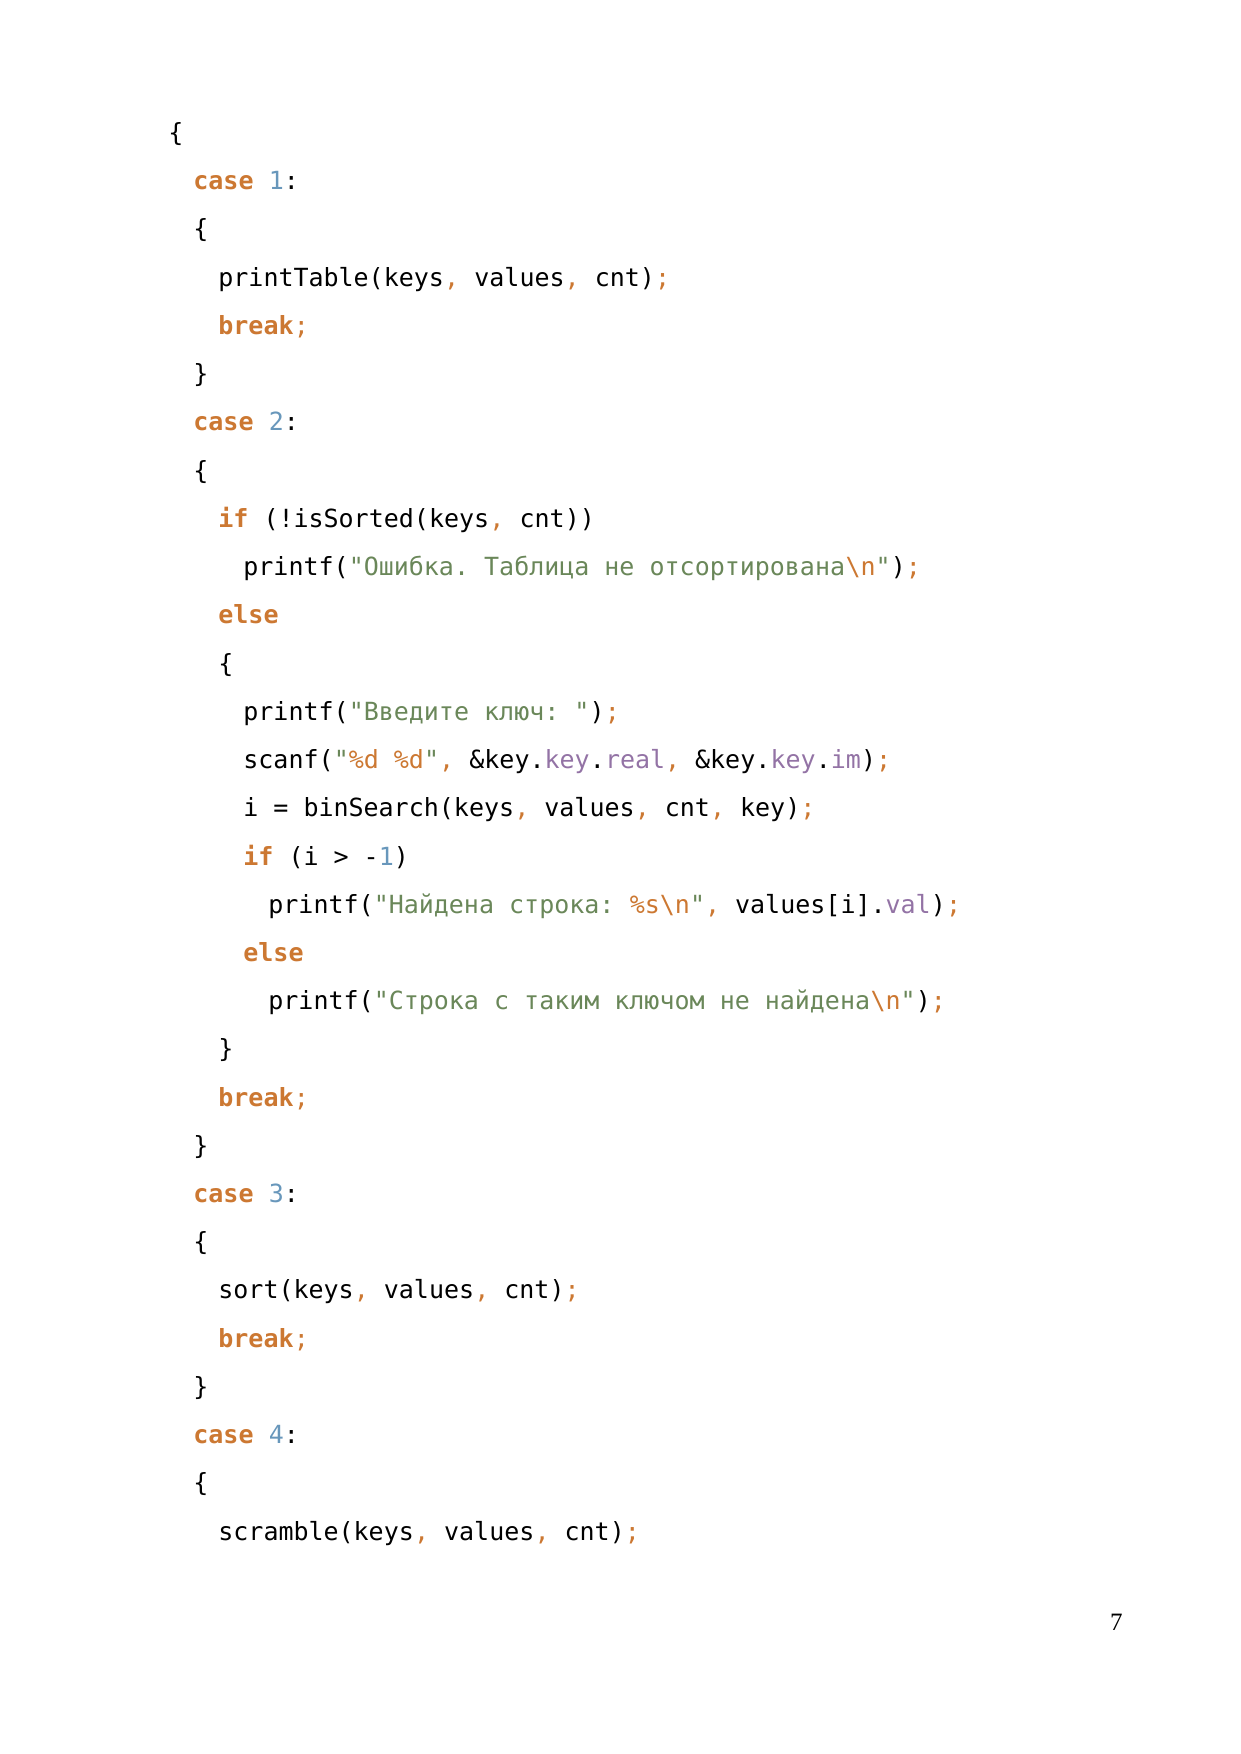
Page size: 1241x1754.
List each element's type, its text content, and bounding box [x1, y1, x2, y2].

text { [118, 649, 1122, 678]
text scramble(keys, values, cnt); [118, 1517, 1122, 1546]
text { [118, 456, 1122, 485]
text { [118, 1468, 1122, 1498]
text } [118, 359, 1122, 388]
text case 4: [118, 1420, 1122, 1449]
text case 1: [118, 166, 1122, 196]
text { [118, 1227, 1122, 1257]
text printf("Найдена строка: %s\n", values[i].val); [118, 890, 1122, 919]
text { [118, 214, 1122, 244]
text printTable(keys, values, cnt); [118, 263, 1122, 292]
text printf("Введите ключ: "); [118, 697, 1122, 726]
text break; [118, 1324, 1122, 1353]
text } [118, 1131, 1122, 1160]
text case 2: [118, 407, 1122, 437]
text } [118, 1372, 1122, 1401]
text { [118, 118, 1122, 147]
text sort(keys, values, cnt); [118, 1276, 1122, 1305]
text if (i > -1) [118, 842, 1122, 871]
text scanf("%d %d", &key.key.real, &key.key.im); [118, 745, 1122, 774]
text break; [118, 1083, 1122, 1112]
text else [118, 600, 1122, 630]
text i = binSearch(keys, values, cnt, key); [118, 793, 1122, 823]
text printf("Ошибка. Таблица не отсортирована\n"); [118, 552, 1122, 581]
text } [118, 1034, 1122, 1064]
text break; [118, 311, 1122, 340]
text case 3: [118, 1179, 1122, 1208]
text printf("Строка с таким ключом не найдена\n"); [118, 986, 1122, 1016]
text else [118, 938, 1122, 967]
text if (!isSorted(keys, cnt)) [118, 504, 1122, 533]
